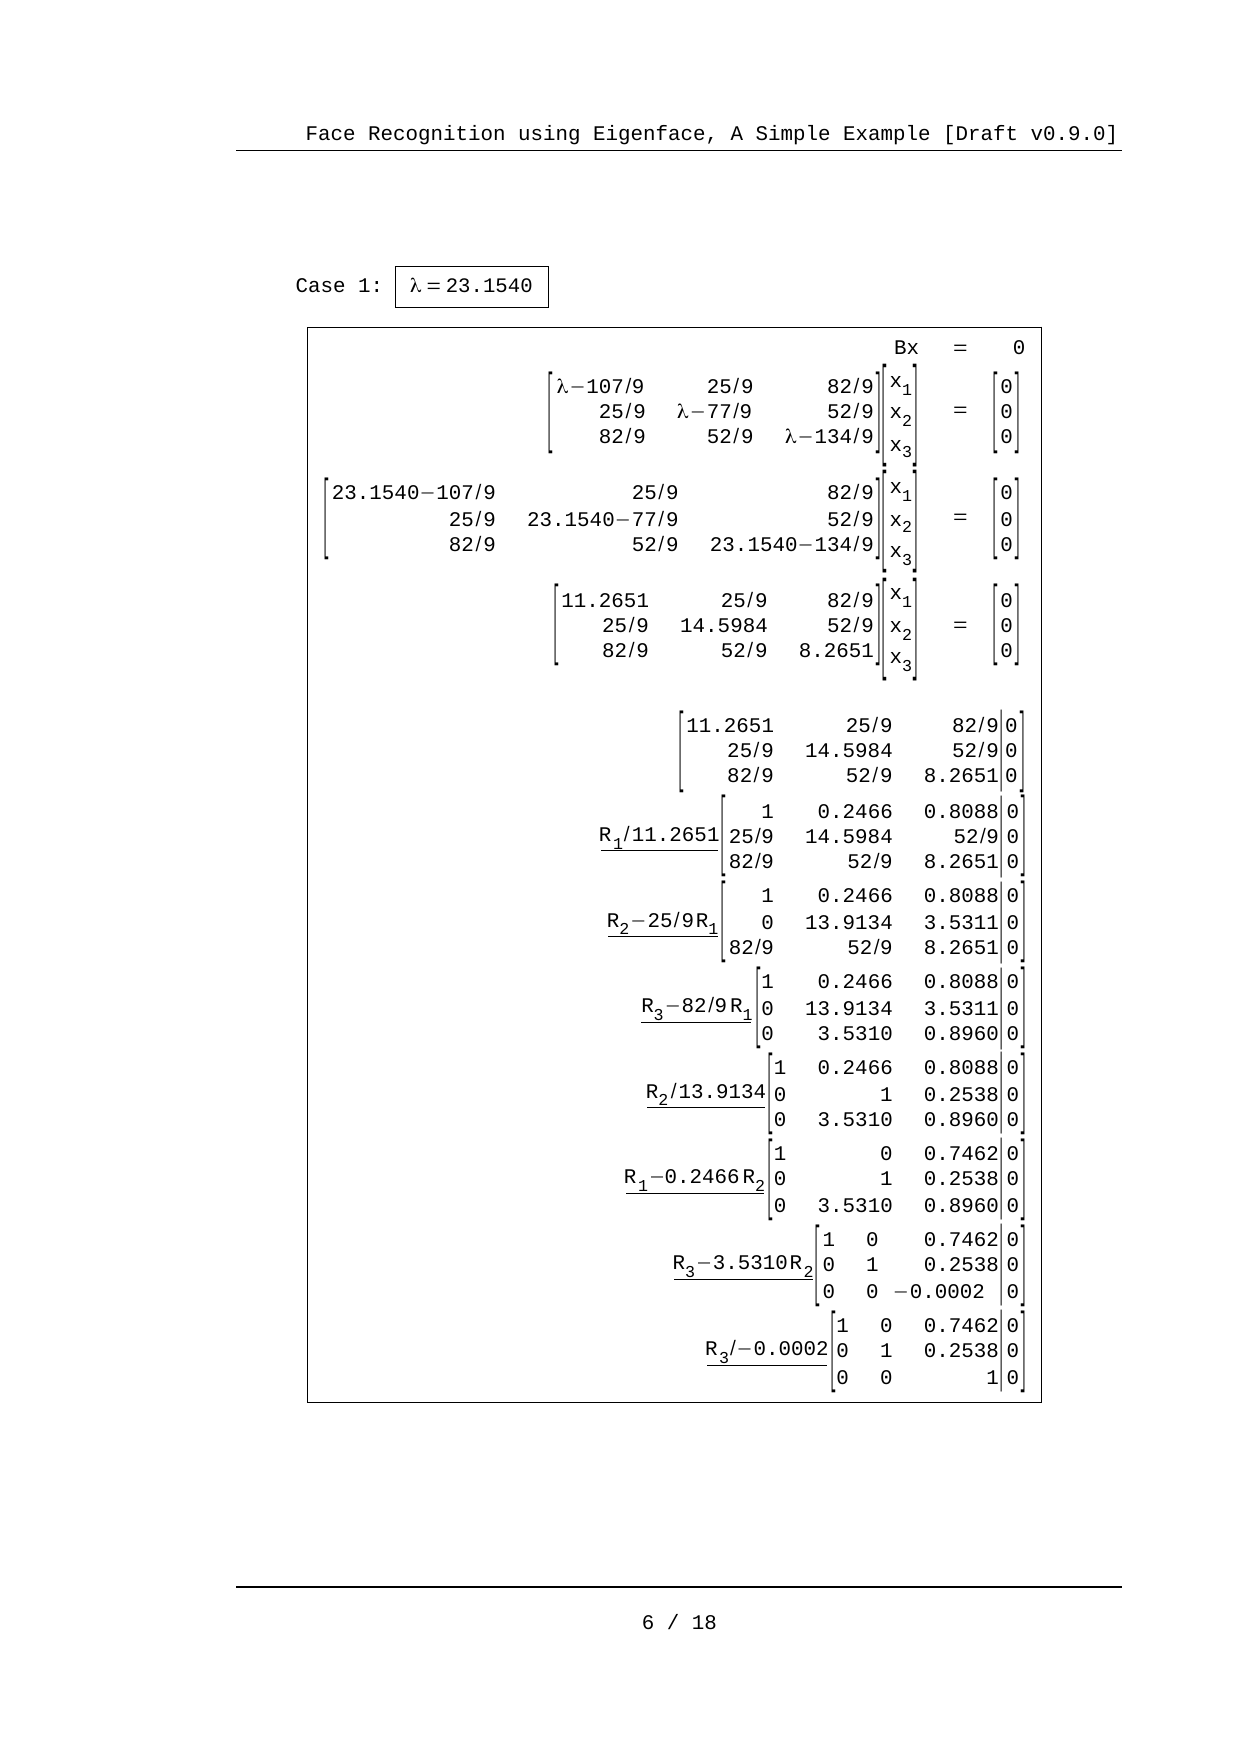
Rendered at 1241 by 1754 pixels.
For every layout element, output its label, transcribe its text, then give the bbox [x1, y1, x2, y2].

text Case 1: [396, 267, 548, 307]
text Case 1: [549, 266, 1122, 307]
text Case 1: [295, 266, 395, 307]
